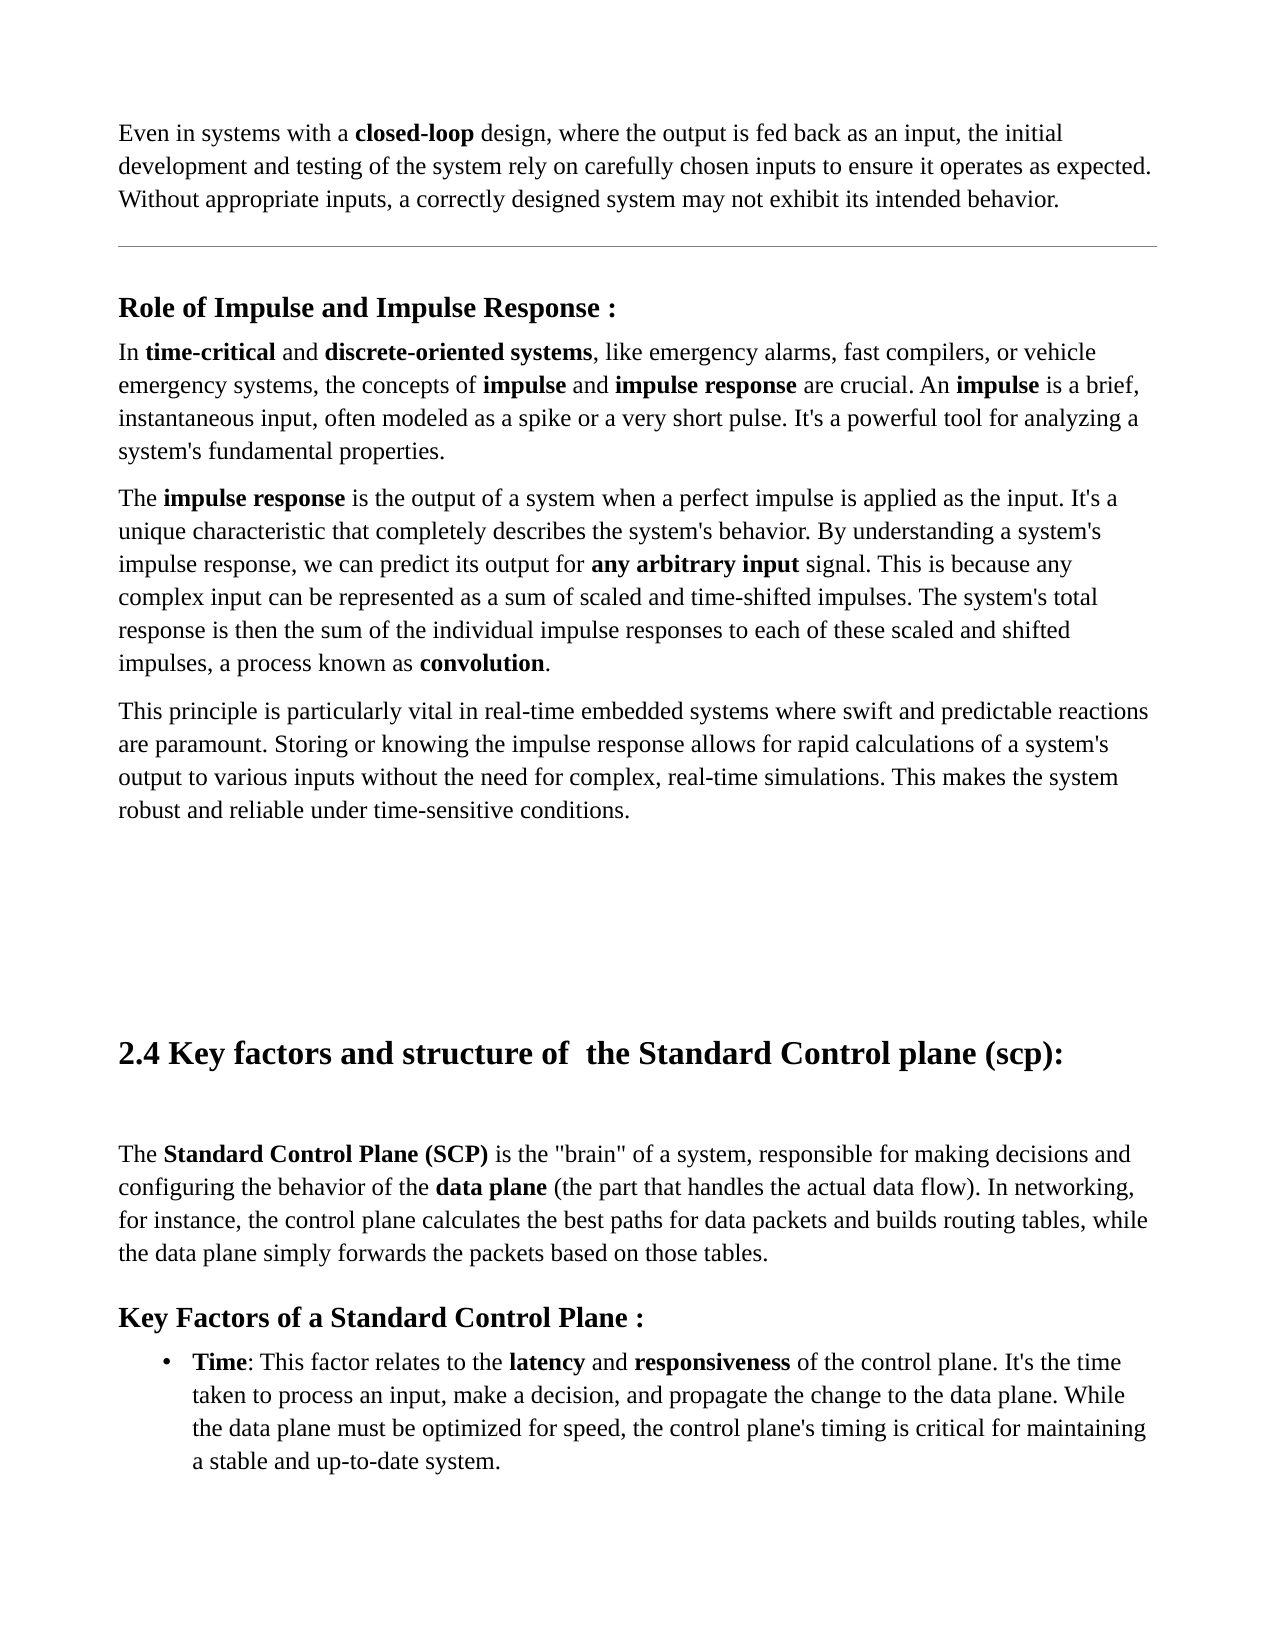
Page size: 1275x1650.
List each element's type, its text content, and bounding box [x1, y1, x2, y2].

text This principle is particularly vital in real-time embedded systems where swift and predictable reactions are paramount. Storing or knowing the impulse response allows for rapid calculations of a system's output to various inputs without the need for complex, real-time simulations. This makes the system robust and reliable under time-sensitive conditions. [118, 696, 1157, 824]
text The impulse response is the output of a system when a perfect impulse is applied as the input. It's a unique characteristic that completely describes the system's behavior. By understanding a system's impulse response, we can predict its output for any arbitrary input signal. This is because any complex input can be represented as a sum of scaled and time-shifted impulses. The system's total response is then the sum of the individual impulse responses to each of these scaled and shifted impulses, a process known as convolution. [118, 483, 1157, 677]
subtitle Key Factors of a Standard Control Plane : [118, 1301, 1157, 1334]
text In time-critical and discrete-oriented systems, like emergency alarms, fast compilers, or vehicle emergency systems, the concepts of impulse and impulse response are crucial. An impulse is a brief, instantaneous input, often modeled as a spike or a very short pulse. It's a powerful tool for analyzing a system's fundamental properties. [118, 337, 1157, 464]
subtitle Role of Impulse and Impulse Response : [118, 291, 1157, 324]
text The Standard Control Plane (SCP) is the "brain" of a system, responsible for making decisions and configuring the behavior of the data plane (the part that handles the actual data flow). In networking, for instance, the control plane calculates the best paths for data packets and builds routing tables, while the data plane simply forwards the packets based on those tables. [118, 1139, 1157, 1267]
list Time: This factor relates to the latency and responsiveness of the control plane. It's the time taken to process an input, make a decision, and propagate the change to the data plane. While the data plane must be optimized for speed, the control plane's timing is critical for maintaining a stable and up-to-date system. [162, 1347, 1157, 1474]
text 2.4 Key factors and structure of the Standard Control plane (scp): [118, 1033, 1157, 1071]
text Even in systems with a closed-loop design, where the output is fed back as an input, the initial development and testing of the system rely on carefully chosen inputs to ensure it operates as expected. Without appropriate inputs, a correctly designed system may not exhibit its intended behavior. [118, 118, 1157, 213]
